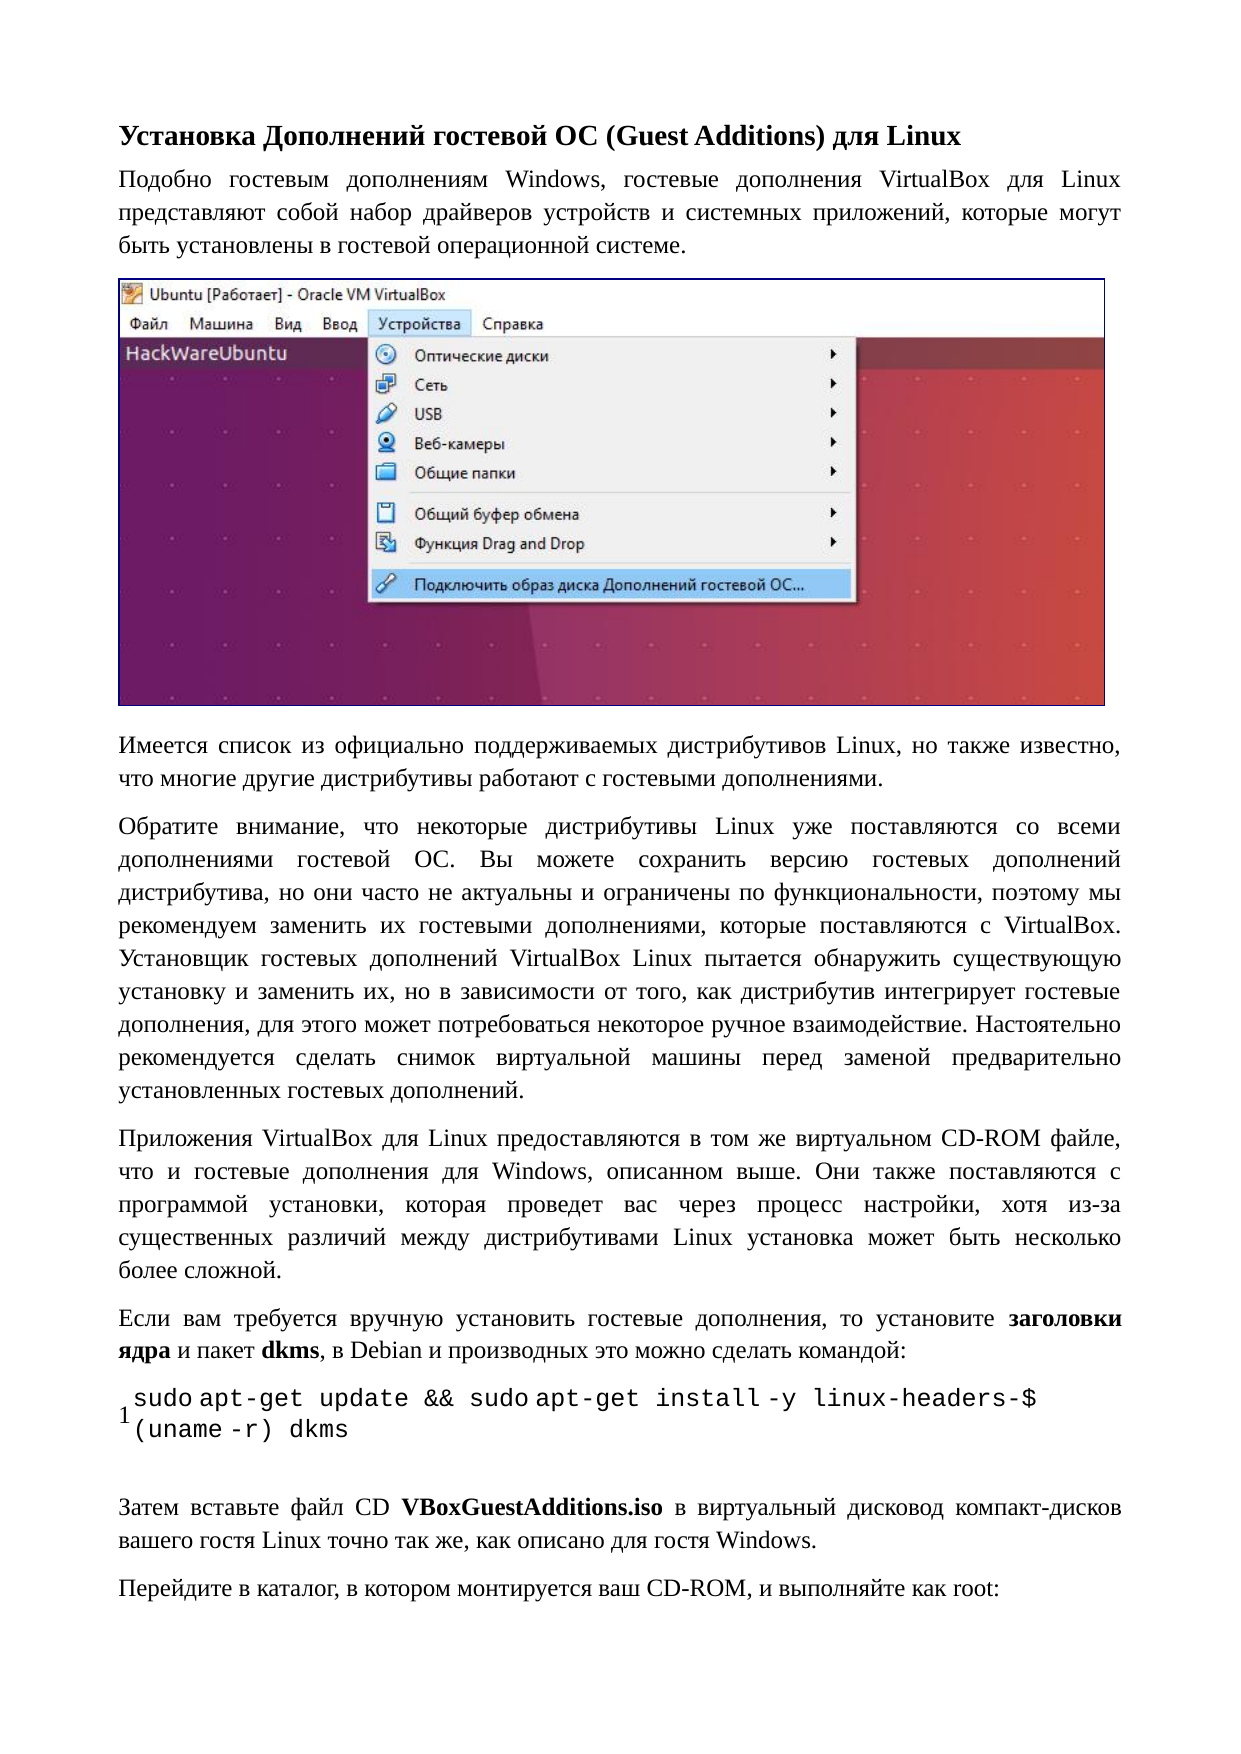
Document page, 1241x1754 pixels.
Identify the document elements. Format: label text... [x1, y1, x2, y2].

text Перейдите в каталог, в котором монтируется ваш CD-ROM, и выполняйте как root: [118, 1573, 1122, 1602]
text Имеется список из официально поддерживаемых дистрибутивов Linux, но также известно, что многие другие дистрибутивы работают с гостевыми дополнениями. [118, 731, 1122, 792]
table_header 1 [118, 1383, 133, 1445]
picture [120, 280, 1104, 705]
text Приложения VirtualBox для Linux предоставляются в том же виртуальном CD-ROM файле, что и гостевые дополнения для Windows, описанном выше. Они также поставляются с программой установки, которая проведет вас через процесс настройки, хотя из-за существенных различий между дистрибутивами Linux установка может быть несколько более сложной. [118, 1123, 1122, 1284]
text Затем вставьте файл CD VBoxGuestAdditions.iso в виртуальный дисковод компакт-дисков вашего гостя Linux точно так же, как описано для гостя Windows. [118, 1492, 1122, 1554]
table_header sudo apt-get update && sudo apt-get install -y linux-headers-$(uname -r) dkms [133, 1383, 1122, 1445]
text Обратите внимание, что некоторые дистрибутивы Linux уже поставляются со всеми дополнениями гостевой ОС. Вы можете сохранить версию гостевых дополнений дистрибутива, но они часто не актуальны и ограничены по функциональности, поэтому мы рекомендуем заменить их гостевыми дополнениями, которые поставляются с VirtualBox. Установщик гостевых дополнений VirtualBox Linux пытается обнаружить существующую установку и заменить их, но в зависимости от того, как дистрибутив интегрирует гостевые дополнения, для этого может потребоваться некоторое ручное взаимодействие. Настоятельно рекомендуется сделать снимок виртуальной машины перед заменой предварительно установленных гостевых дополнений. [118, 811, 1122, 1104]
text Подобно гостевым дополнениям Windows, гостевые дополнения VirtualBox для Linux представляют собой набор драйверов устройств и системных приложений, которые могут быть установлены в гостевой операционной системе. [118, 164, 1122, 259]
text Если вам требуется вручную установить гостевые дополнения, то установите заголовки ядра и пакет dkms, в Debian и производных это можно сделать командой: [118, 1303, 1122, 1364]
subtitle Установка Дополнений гостевой ОС (Guest Additions) для Linux [118, 118, 1122, 152]
